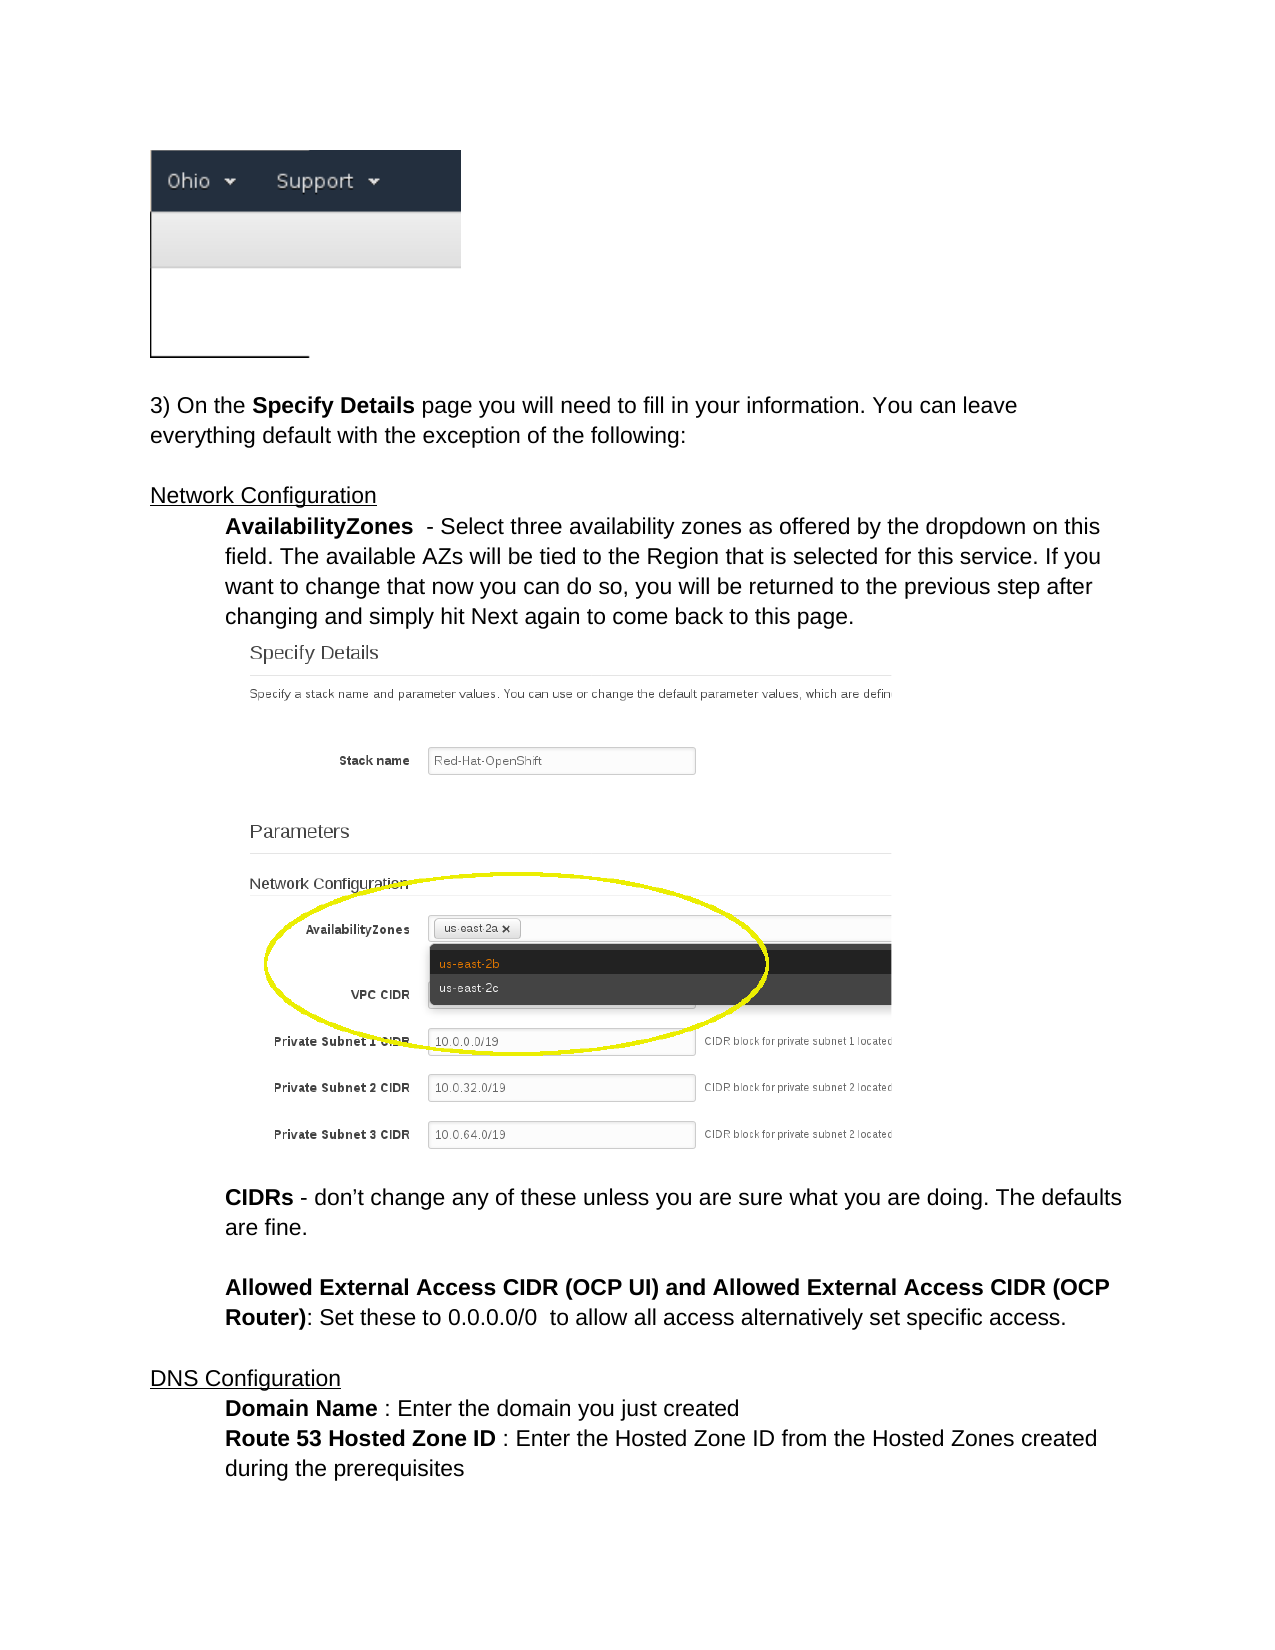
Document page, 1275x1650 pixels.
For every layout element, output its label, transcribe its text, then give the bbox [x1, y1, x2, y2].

text 3) On the Specify Details page you will need to fill in your information. You can leave everything default with the exception of the following: [150, 392, 1125, 448]
text AvailabilityZones - Select three availability zones as offered by the dropdown on this field. The available AZs will be tied to the Region that is selected for this service. If you want to change that now you can do so, you will be returned to the previous step after changing and simply hit Next again to come back to this page. [225, 513, 1125, 1149]
text Domain Name : Enter the domain you just created Route 53 Hosted Zone ID : Enter the Hosted Zone ID from the Hosted Zones created during the prerequisites [225, 1395, 1125, 1482]
text CIDRs - don’t change any of these unless you are sure what you are doing. The defaults are fine. [225, 1183, 1125, 1240]
text Network Configuration [150, 482, 1125, 509]
picture [225, 633, 892, 1150]
text Allowed External Access CIDR (OCP UI) and Allowed External Access CIDR (OCP Router): Set these to 0.0.0.0/0 to allow all access alternatively set specific access. [225, 1274, 1125, 1331]
text DNS Configuration [150, 1365, 1125, 1391]
picture [150, 150, 461, 358]
